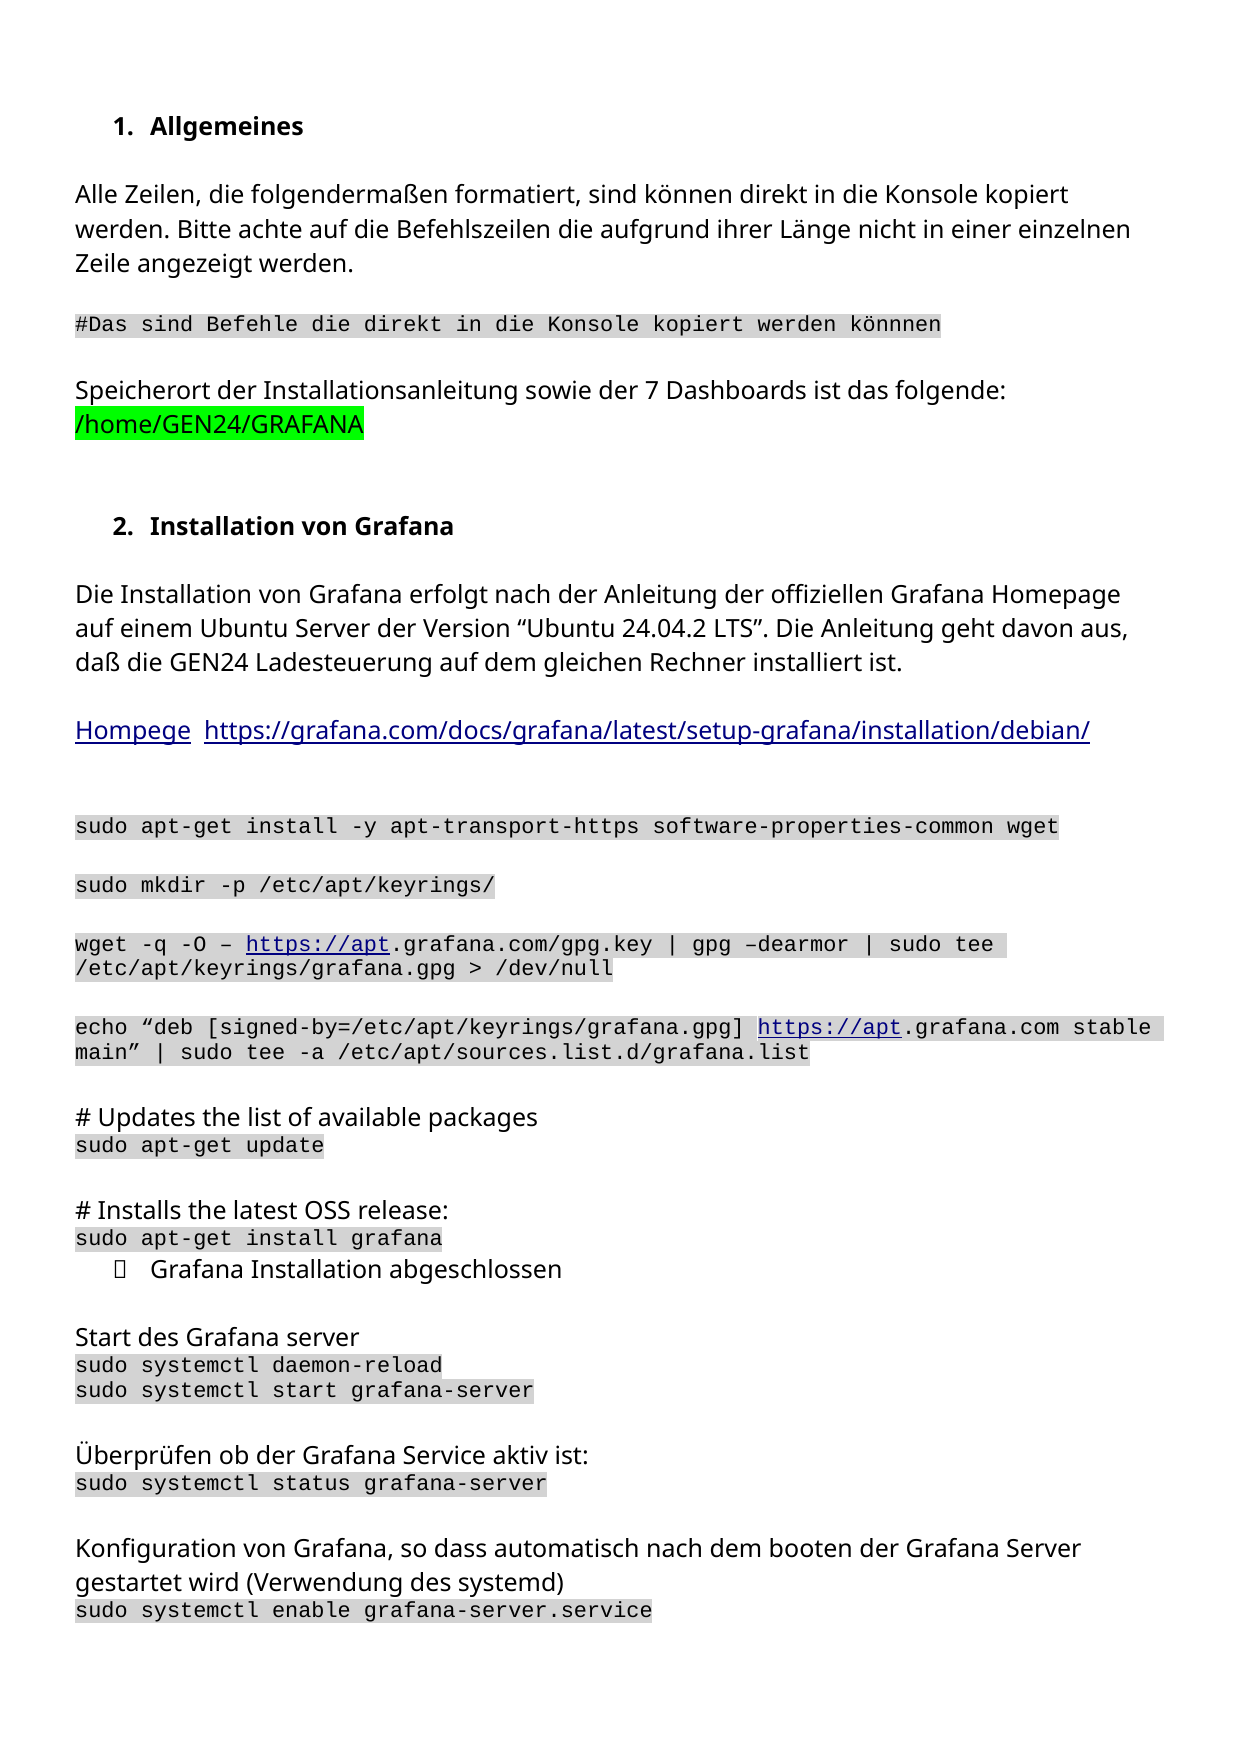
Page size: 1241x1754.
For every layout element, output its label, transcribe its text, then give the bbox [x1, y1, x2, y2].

text Hompege https://grafana.com/docs/grafana/latest/setup-grafana/installation/debian/ [75, 713, 1165, 747]
text Start des Grafana server [75, 1320, 1165, 1354]
list Installation von Grafana [112, 508, 1165, 543]
text Die Installation von Grafana erfolgt nach der Anleitung der offiziellen Grafana Homepage auf einem Ubuntu Server der Version “Ubuntu 24.04.2 LTS”. Die Anleitung geht davon aus, daß die GEN24 Ladesteuerung auf dem gleichen Rechner installiert ist. [75, 577, 1165, 679]
text # Installs the latest OSS release: [75, 1193, 1165, 1227]
text sudo apt-get install -y apt-transport-https software-properties-common wget [75, 815, 1165, 840]
text /home/GEN24/GRAFANA [75, 406, 1165, 440]
text sudo systemctl status grafana-server [75, 1472, 1165, 1497]
text Alle Zeilen, die folgendermaßen formatiert, sind können direkt in die Konsole kopiert werden. Bitte achte auf die Befehlszeilen die aufgrund ihrer Länge nicht in einer einzelnen Zeile angezeigt werden. [75, 177, 1165, 279]
text sudo apt-get update [75, 1134, 1165, 1159]
text sudo mkdir -p /etc/apt/keyrings/ [75, 874, 1165, 899]
text Speicherort der Installationsanleitung sowie der 7 Dashboards ist das folgende: [75, 372, 1165, 406]
text #Das sind Befehle die direkt in die Konsole kopiert werden könnnen [75, 313, 1165, 338]
text sudo systemctl daemon-reload [75, 1354, 1165, 1379]
text Konfiguration von Grafana, so dass automatisch nach dem booten der Grafana Server gestartet wird (Verwendung des systemd) [75, 1531, 1165, 1599]
text sudo systemctl start grafana-server [75, 1379, 1165, 1404]
text # Updates the list of available packages [75, 1100, 1165, 1134]
text sudo systemctl enable grafana-server.service [75, 1599, 1165, 1623]
text echo “deb [signed-by=/etc/apt/keyrings/grafana.gpg] https://apt.grafana.com stable main” | sudo tee -a /etc/apt/sources.list.d/grafana.list [75, 1016, 1165, 1066]
text Überprüfen ob der Grafana Service aktiv ist: [75, 1438, 1165, 1472]
list Grafana Installation abgeschlossen [112, 1252, 1165, 1286]
text sudo apt-get install grafana [75, 1227, 1165, 1252]
text wget -q -O – https://apt.grafana.com/gpg.key | gpg –dearmor | sudo tee /etc/apt/keyrings/grafana.gpg > /dev/null [75, 933, 1165, 982]
list Allgemeines [112, 109, 1165, 143]
